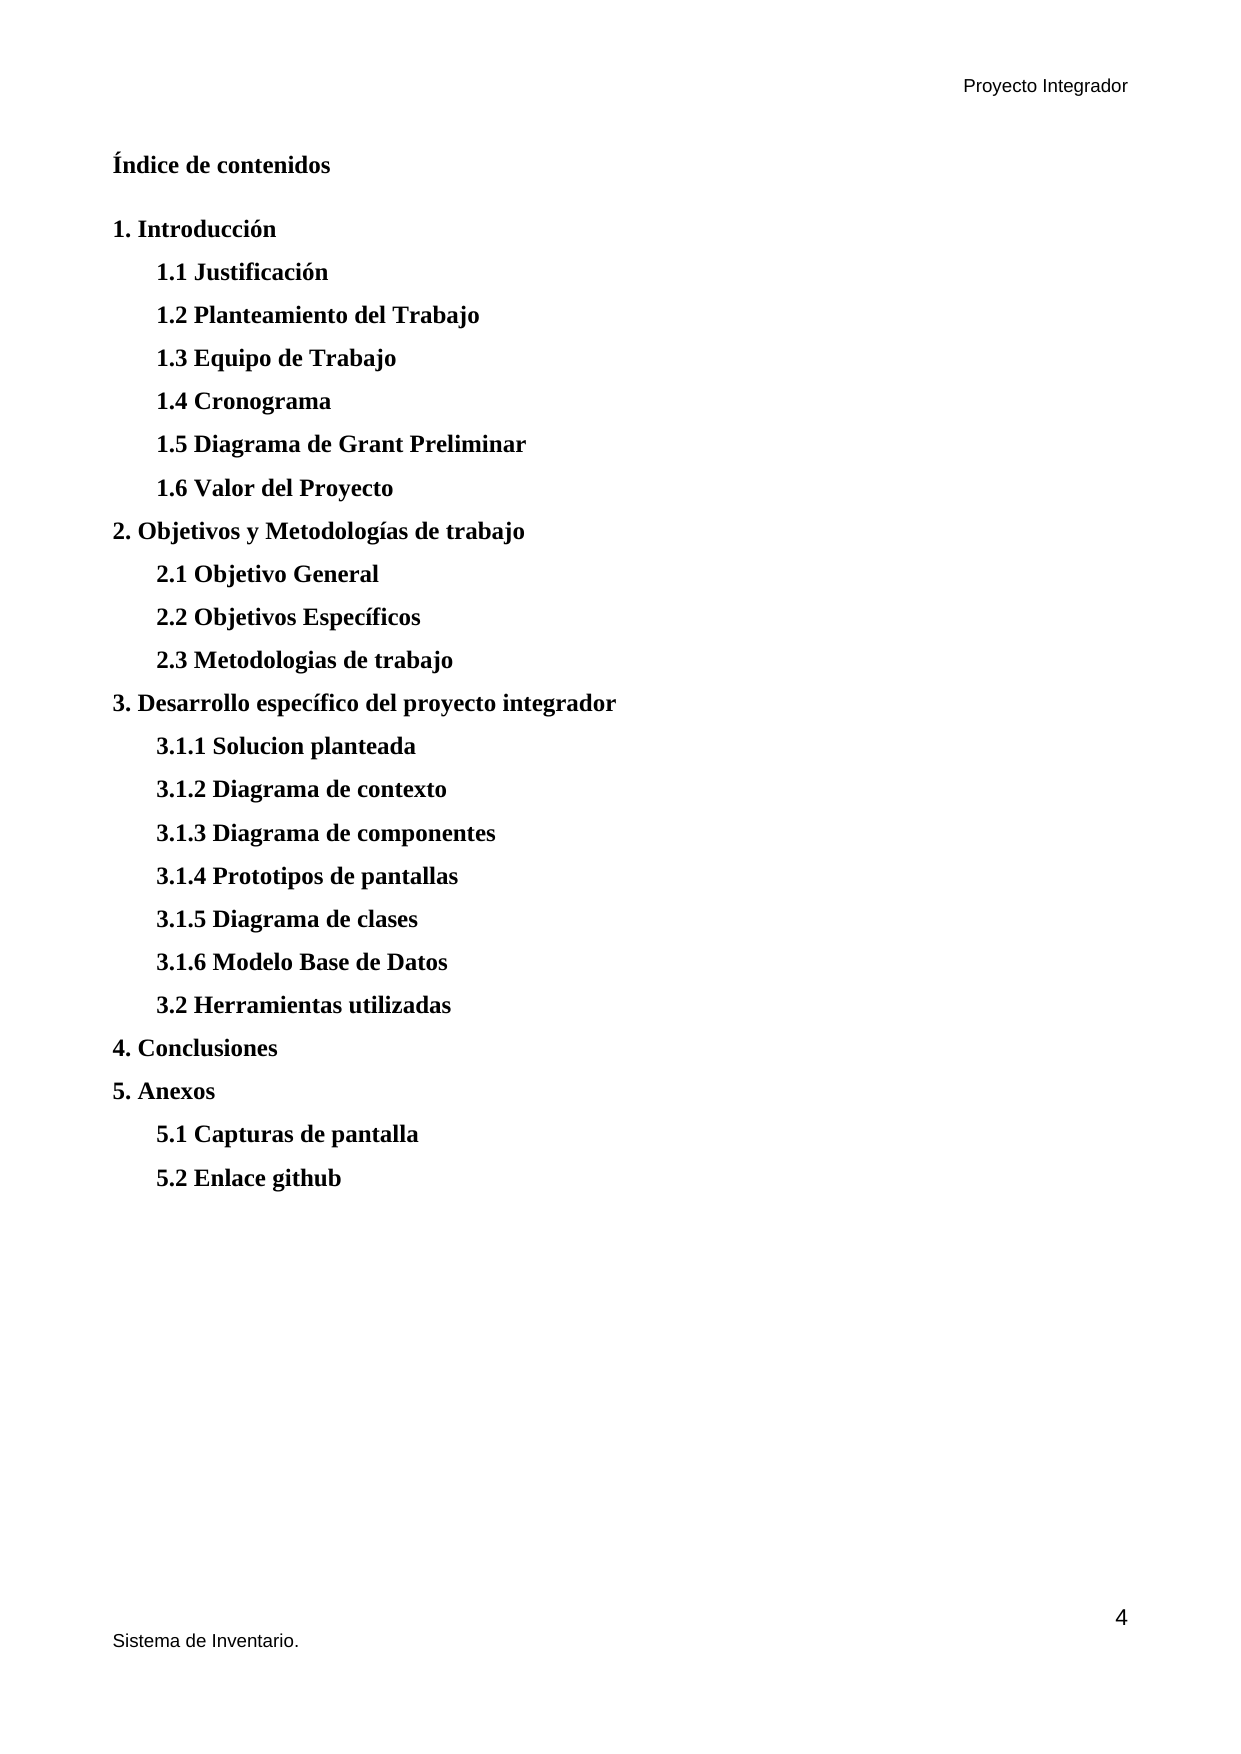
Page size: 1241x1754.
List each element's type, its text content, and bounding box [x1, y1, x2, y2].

text 1.5 Diagrama de Grant Preliminar [112, 429, 1128, 458]
text 3.1.2 Diagrama de contexto [112, 774, 1128, 803]
text 3.1.6 Modelo Base de Datos [112, 947, 1128, 976]
text 5. Anexos [112, 1076, 1128, 1105]
text 3.1.4 Prototipos de pantallas [112, 861, 1128, 889]
text 2.1 Objetivo General [112, 559, 1128, 588]
text 3.1.3 Diagrama de componentes [112, 818, 1128, 846]
text 1.6 Valor del Proyecto [112, 473, 1128, 501]
text 2.2 Objetivos Específicos [112, 602, 1128, 631]
text 1.1 Justificación [112, 257, 1128, 286]
text 1.2 Planteamiento del Trabajo [112, 300, 1128, 329]
text 5.1 Capturas de pantalla [112, 1119, 1128, 1148]
text 3.2 Herramientas utilizadas [112, 990, 1128, 1019]
text 1. Introducción [112, 214, 1128, 243]
text 2.3 Metodologias de trabajo [112, 645, 1128, 674]
text 1.3 Equipo de Trabajo [112, 343, 1128, 372]
text 1.4 Cronograma [112, 386, 1128, 415]
text 4. Conclusiones [112, 1033, 1128, 1062]
text 5.2 Enlace github [112, 1163, 1128, 1191]
text 3.1.1 Solucion planteada [112, 731, 1128, 760]
text 3. Desarrollo específico del proyecto integrador [112, 688, 1128, 717]
text 2. Objetivos y Metodologías de trabajo [112, 516, 1128, 544]
text 3.1.5 Diagrama de clases [112, 904, 1128, 933]
text Índice de contenidos [112, 150, 1128, 179]
